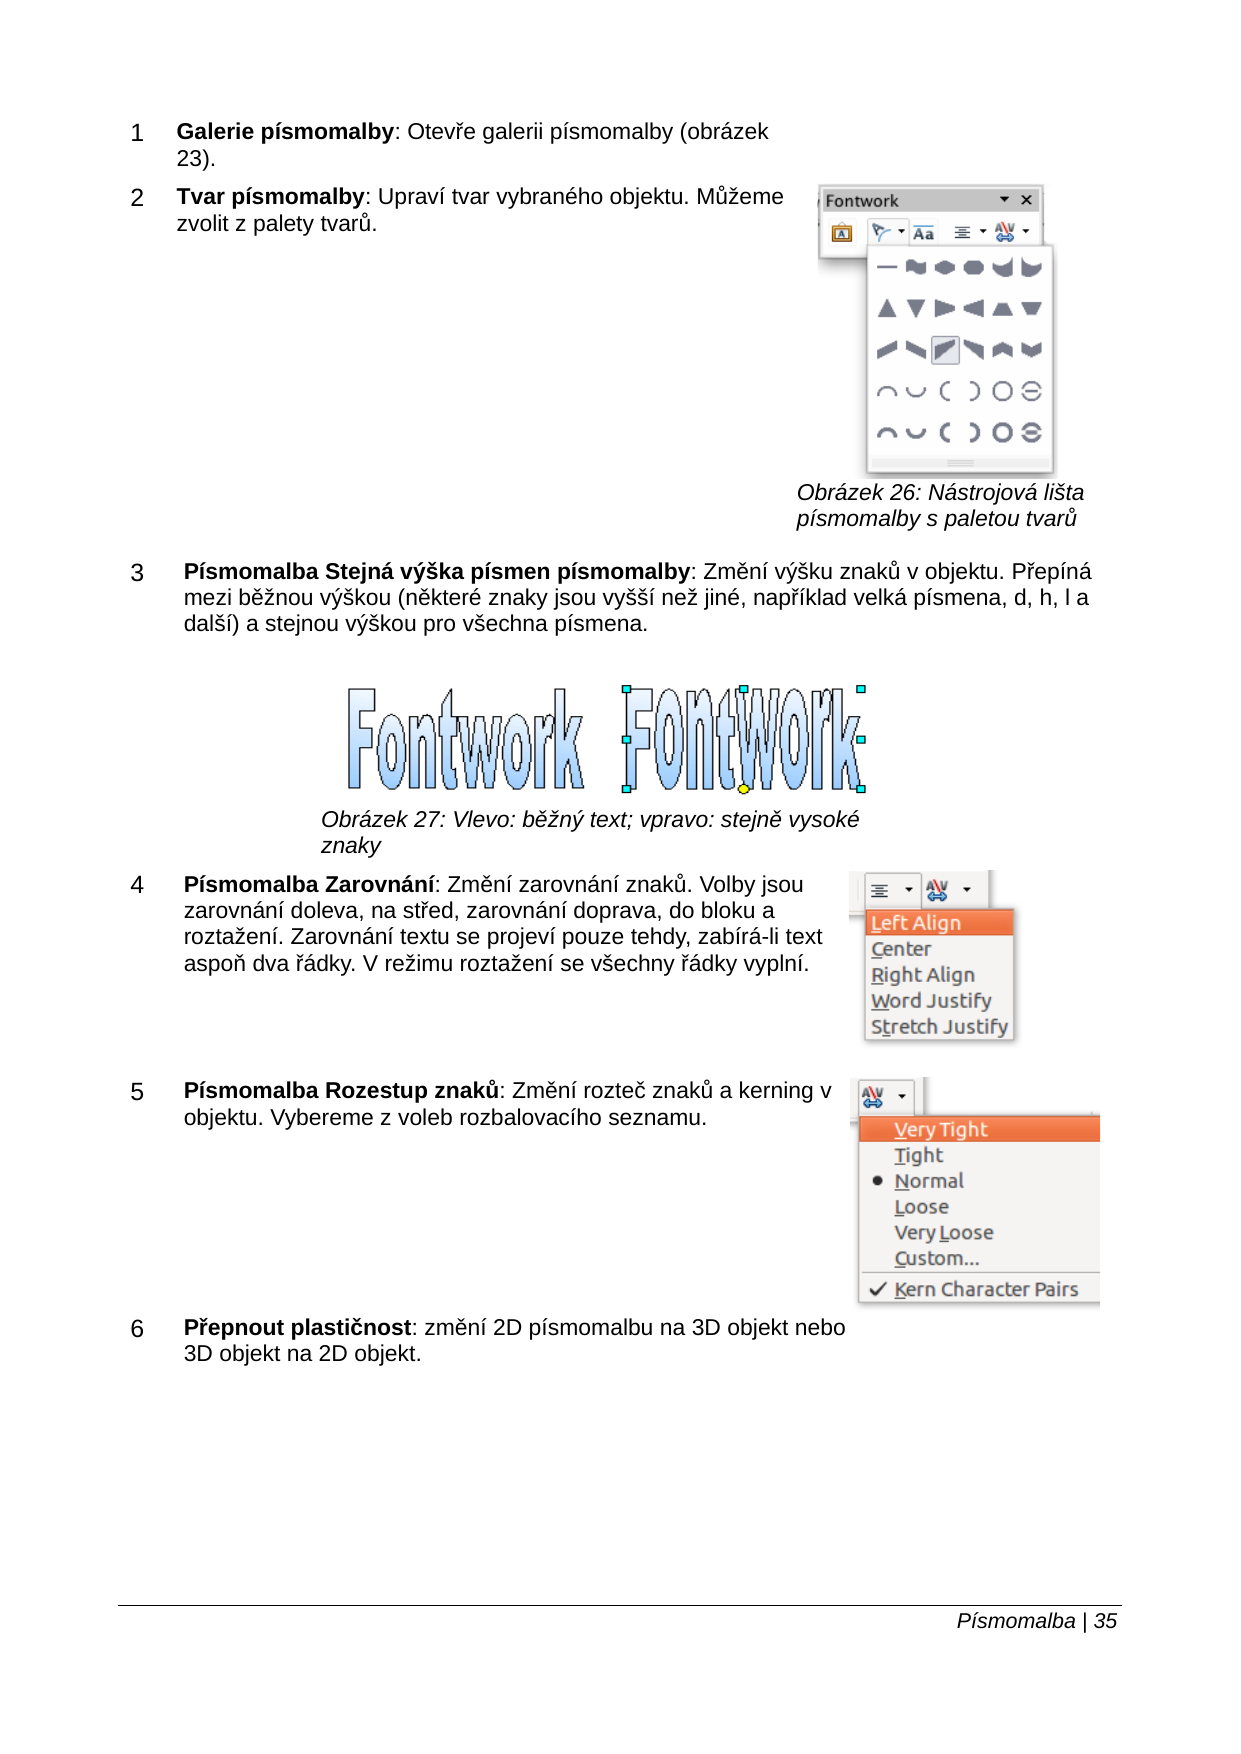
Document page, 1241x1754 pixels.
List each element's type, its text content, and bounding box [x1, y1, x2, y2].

table_header 1 [118, 118, 176, 183]
picture [848, 870, 1027, 1053]
table_cell [799, 486, 811, 498]
table_header Písmomalba Stejná výška písmen písmomalby: Změní výšku znaků v objektu. Přepíná mezi běžnou výškou (některé znaky jsou vyšší než jiné, například velká písmena, d, h, l a další) a stejnou výškou pro všechna písmena. [184, 558, 1123, 649]
table_header 5 [118, 1078, 183, 1314]
table_cell [797, 183, 1122, 558]
table_cell Tvar písmomalby: Upraví tvar vybraného objektu. Můžeme zvolit z palety tvarů. [176, 183, 797, 558]
table_cell [850, 1314, 1122, 1379]
table_header [1100, 1078, 1122, 1314]
picture [817, 183, 1058, 479]
table_header Písmomalba Rozestup znaků: Změní rozteč znaků a kerning v objektu. Vybereme z voleb rozbalovacího seznamu. [184, 1078, 850, 1314]
table_header Písmomalba Zarovnání: Změní zarovnání znaků. Volby jsou zarovnání doleva, na střed, zarovnání doprava, do bloku a roztažení. Zarovnání textu se projeví pouze tehdy, zabírá-li text aspoň dva řádky. V režimu roztažení se všechny řádky vyplní. [184, 871, 849, 1065]
picture [850, 1077, 1100, 1314]
table_cell 2 [118, 183, 176, 558]
text Obrázek 27: Vlevo: běžný text; vpravo: stejně vysoké znaky [321, 661, 919, 858]
table_header Galerie písmomalby: Otevře galerii písmomalby (obrázek 23). [176, 118, 797, 183]
picture [331, 661, 886, 806]
table_header 3 [118, 558, 183, 649]
table_header [849, 871, 1122, 1065]
table_header 4 [118, 871, 183, 1065]
table_cell Přepnout plastičnost: změní 2D písmomalbu na 3D objekt nebo 3D objekt na 2D objekt. [184, 1314, 850, 1379]
table_header [797, 118, 1122, 183]
table_cell 6 [118, 1314, 183, 1379]
